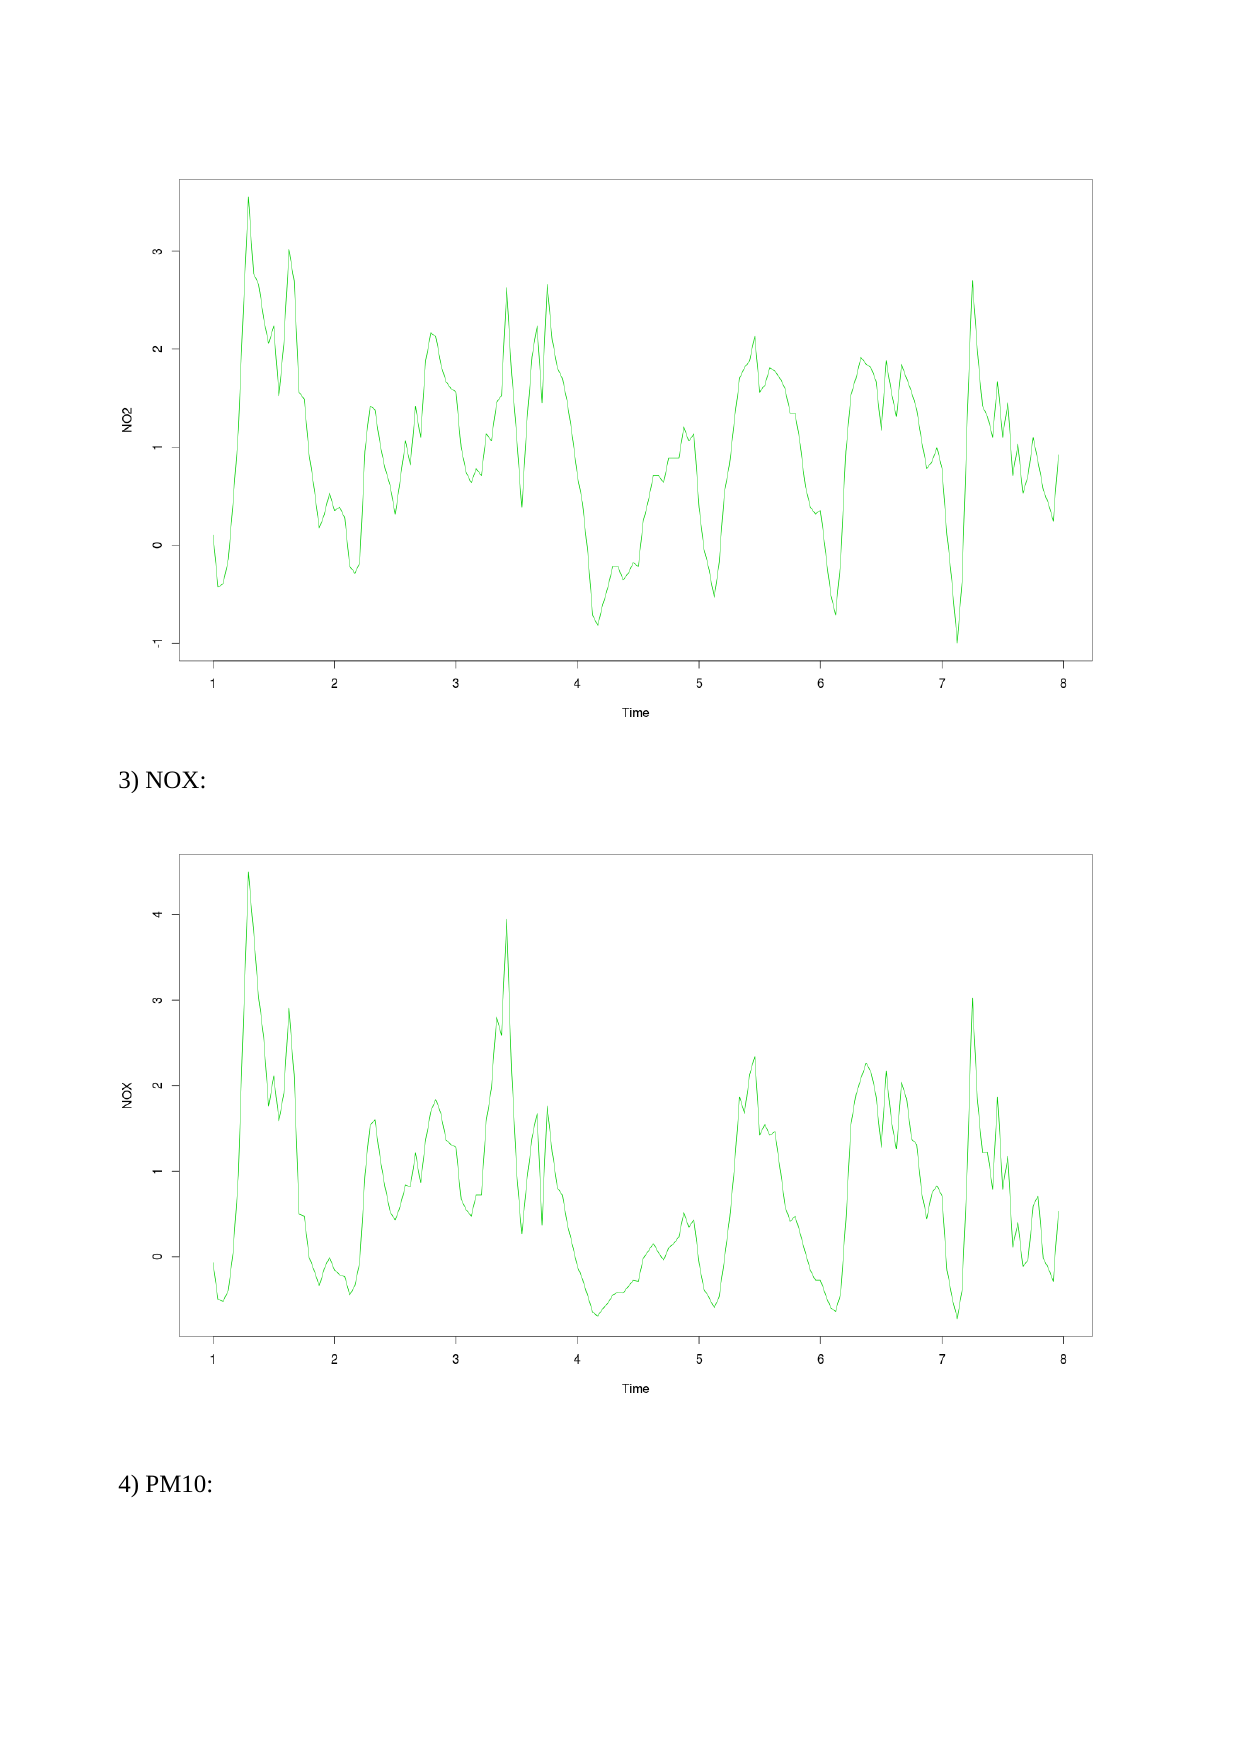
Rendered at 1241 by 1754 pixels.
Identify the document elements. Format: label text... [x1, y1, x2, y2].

picture [118, 118, 1123, 736]
picture [118, 793, 1123, 1412]
text 4) PM10: [118, 1469, 1122, 1497]
text 3) NOX: [118, 765, 1122, 793]
